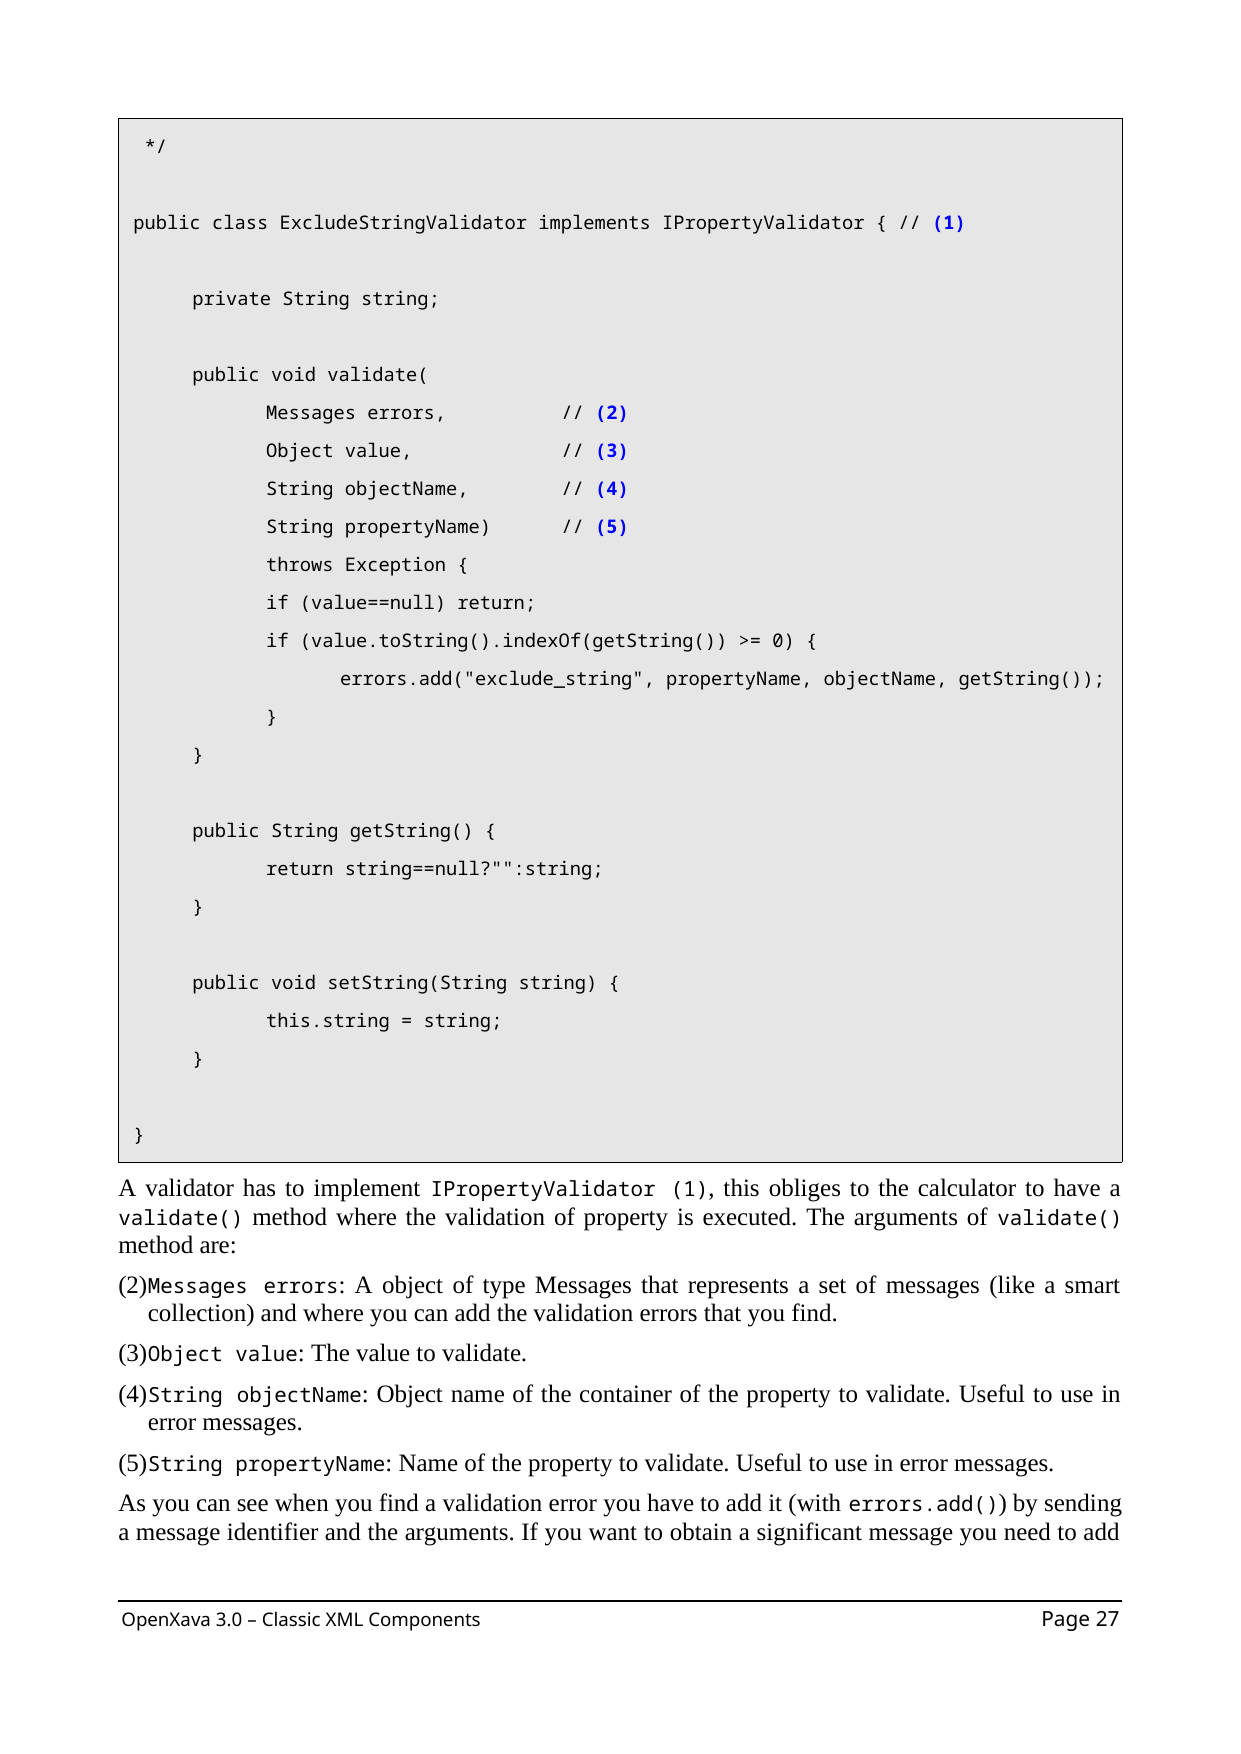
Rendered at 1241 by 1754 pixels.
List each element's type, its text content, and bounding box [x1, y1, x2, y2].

text As you can see when you find a validation error you have to add it (with errors.add()) by sending a message identifier and the arguments. If you want to obtain a significant message you need to add [118, 1489, 1122, 1545]
text A validator has to implement IPropertyValidator (1), this obliges to the calculator to have a validate() method where the validation of property is executed. The arguments of validate() method are: [118, 1174, 1122, 1259]
text } [119, 878, 1122, 917]
list Object value: The value to validate. [118, 1339, 1122, 1368]
text public void validate( [119, 346, 1122, 384]
text errors.add("exclude_string", propertyName, objectName, getString()); [119, 650, 1122, 688]
text } [119, 1031, 1122, 1069]
text return string==null?"":string; [119, 841, 1122, 878]
text if (value.toString().indexOf(getString()) >= 0) { [119, 612, 1122, 650]
text String objectName, // (4) [119, 460, 1122, 498]
text private String string; [119, 270, 1122, 308]
list Messages errors: A object of type Messages that represents a set of messages (like a smart collection) and where you can add the validation errors that you find. [118, 1271, 1122, 1327]
text this.string = string; [119, 993, 1122, 1031]
text throws Exception { [119, 536, 1122, 574]
list String propertyName: Name of the property to validate. Useful to use in error messages. [118, 1449, 1122, 1477]
text } [119, 688, 1122, 726]
list String objectName: Object name of the container of the property to validate. Useful to use in error messages. [118, 1380, 1122, 1436]
text if (value==null) return; [119, 574, 1122, 612]
text public void setString(String string) { [119, 954, 1122, 993]
text public class ExcludeStringValidator implements IPropertyValidator { // (1) [119, 194, 1122, 232]
text } [119, 1107, 1122, 1162]
text String propertyName) // (5) [119, 498, 1122, 536]
text } [119, 726, 1122, 764]
text Object value, // (3) [119, 422, 1122, 460]
text Messages errors, // (2) [119, 384, 1122, 422]
text */ [119, 119, 1122, 156]
text public String getString() { [119, 802, 1122, 841]
